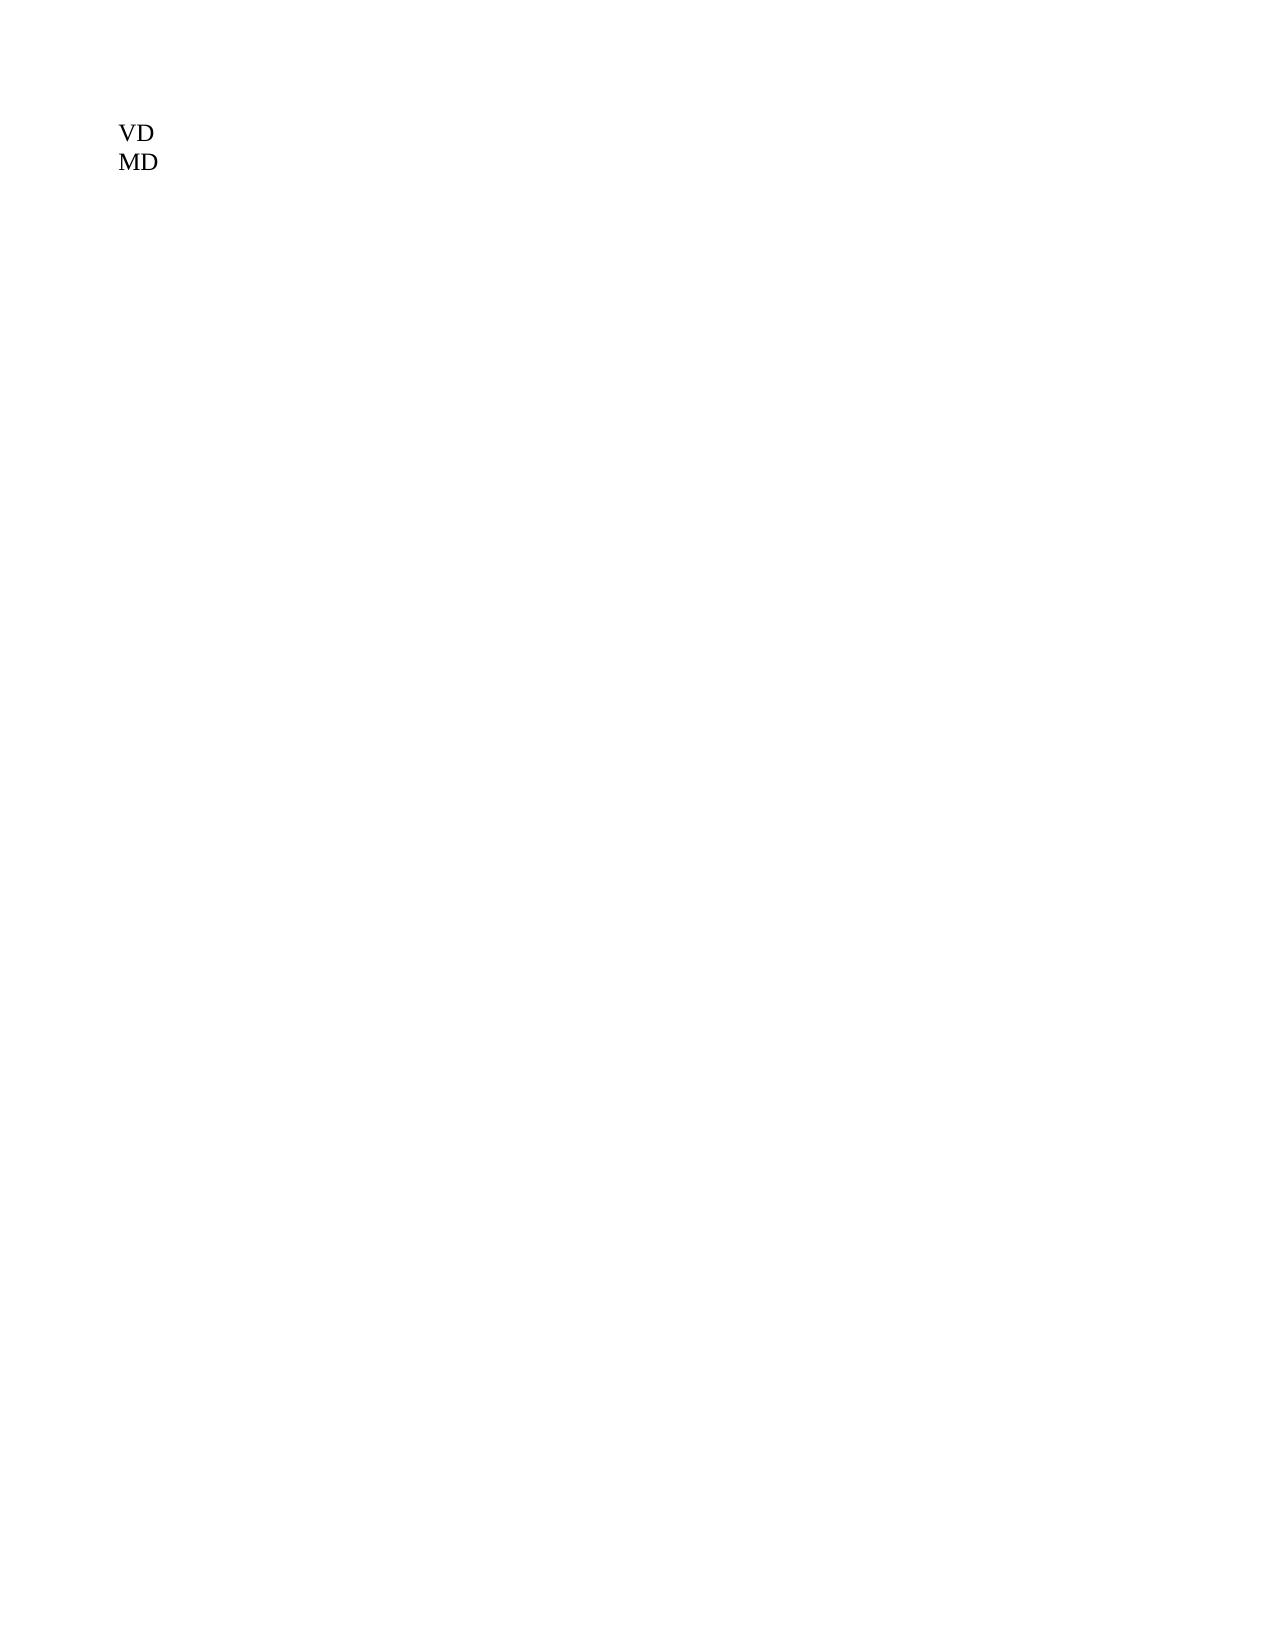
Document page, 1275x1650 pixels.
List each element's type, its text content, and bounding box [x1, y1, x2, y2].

text MD [118, 147, 1157, 176]
text VD [118, 118, 1157, 147]
